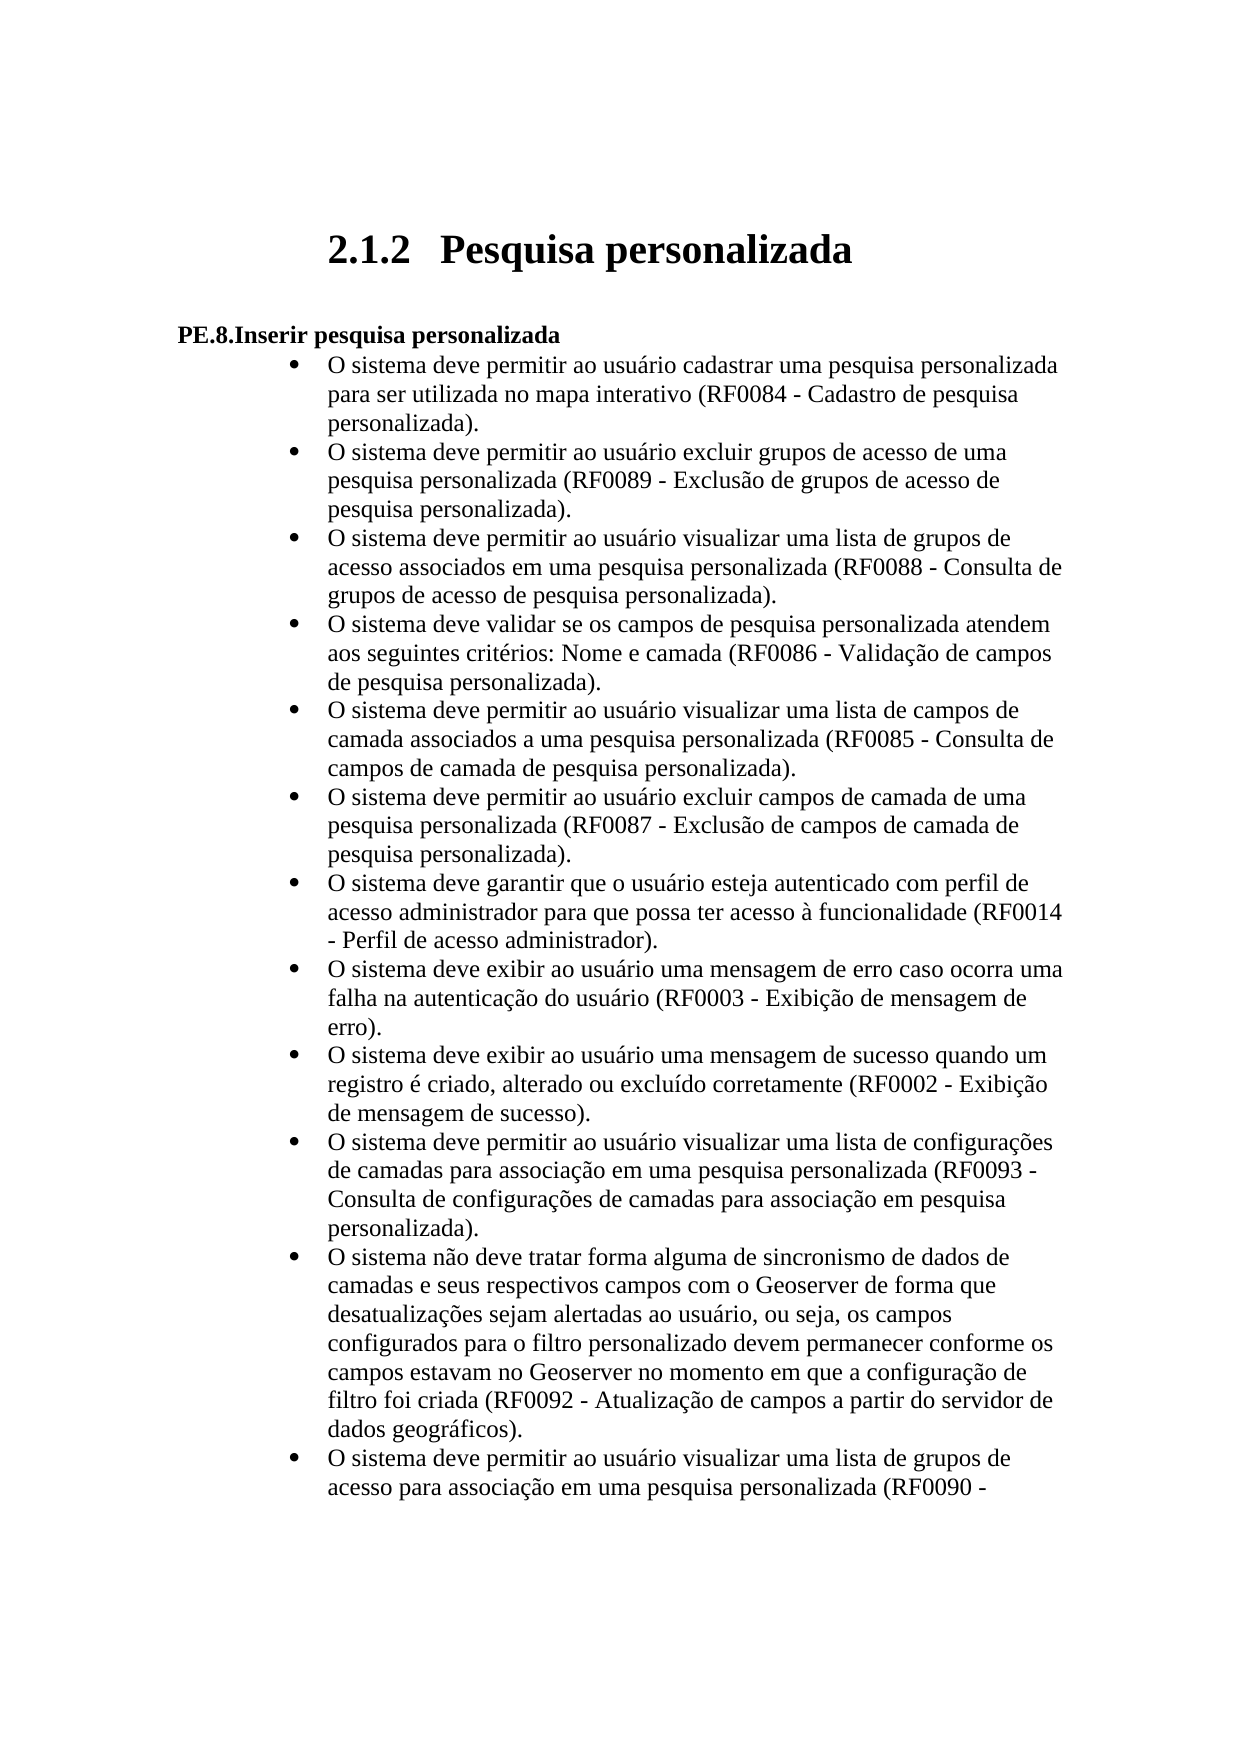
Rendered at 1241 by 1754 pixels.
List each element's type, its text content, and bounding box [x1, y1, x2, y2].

list O sistema deve validar se os campos de pesquisa personalizada atendem aos seguintes critérios: Nome e camada (RF0086 - Validação de campos de pesquisa personalizada). [290, 609, 1063, 696]
list O sistema deve permitir ao usuário visualizar uma lista de grupos de acesso associados em uma pesquisa personalizada (RF0088 - Consulta de grupos de acesso de pesquisa personalizada). [290, 523, 1063, 609]
list O sistema deve exibir ao usuário uma mensagem de sucesso quando um registro é criado, alterado ou excluído corretamente (RF0002 - Exibição de mensagem de sucesso). [290, 1041, 1063, 1127]
list O sistema deve permitir ao usuário visualizar uma lista de configurações de camadas para associação em uma pesquisa personalizada (RF0093 - Consulta de configurações de camadas para associação em pesquisa personalizada). [290, 1127, 1063, 1242]
list Pesquisa personalizada [327, 224, 1063, 272]
list O sistema deve permitir ao usuário excluir campos de camada de uma pesquisa personalizada (RF0087 - Exclusão de campos de camada de pesquisa personalizada). [290, 782, 1063, 868]
list O sistema deve permitir ao usuário visualizar uma lista de grupos de acesso para associação em uma pesquisa personalizada (RF0090 [290, 1443, 1063, 1501]
list O sistema deve garantir que o usuário esteja autenticado com perfil de acesso administrador para que possa ter acesso à funcionalidade (RF0014 - Perfil de acesso administrador). [290, 868, 1063, 954]
list O sistema não deve tratar forma alguma de sincronismo de dados de camadas e seus respectivos campos com o Geoserver de forma que desatualizações sejam alertadas ao usuário, ou seja, os campos configurados para o filtro personalizado devem permanecer conforme os campos estavam no Geoserver no momento em que a configuração de filtro foi criada (RF0092 - Atualização de campos a partir do servidor de dados geográficos). [290, 1242, 1063, 1443]
list O sistema deve permitir ao usuário visualizar uma lista de campos de camada associados a uma pesquisa personalizada (RF0085 - Consulta de campos de camada de pesquisa personalizada). [290, 696, 1063, 782]
list O sistema deve permitir ao usuário excluir grupos de acesso de uma pesquisa personalizada (RF0089 - Exclusão de grupos de acesso de pesquisa personalizada). [290, 437, 1063, 523]
list O sistema deve exibir ao usuário uma mensagem de erro caso ocorra uma falha na autenticação do usuário (RF0003 - Exibição de mensagem de erro). [290, 954, 1063, 1041]
list O sistema deve permitir ao usuário cadastrar uma pesquisa personalizada para ser utilizada no mapa interativo (RF0084 - Cadastro de pesquisa personalizada). [290, 351, 1063, 437]
list Inserir pesquisa personalizada [177, 320, 1063, 348]
